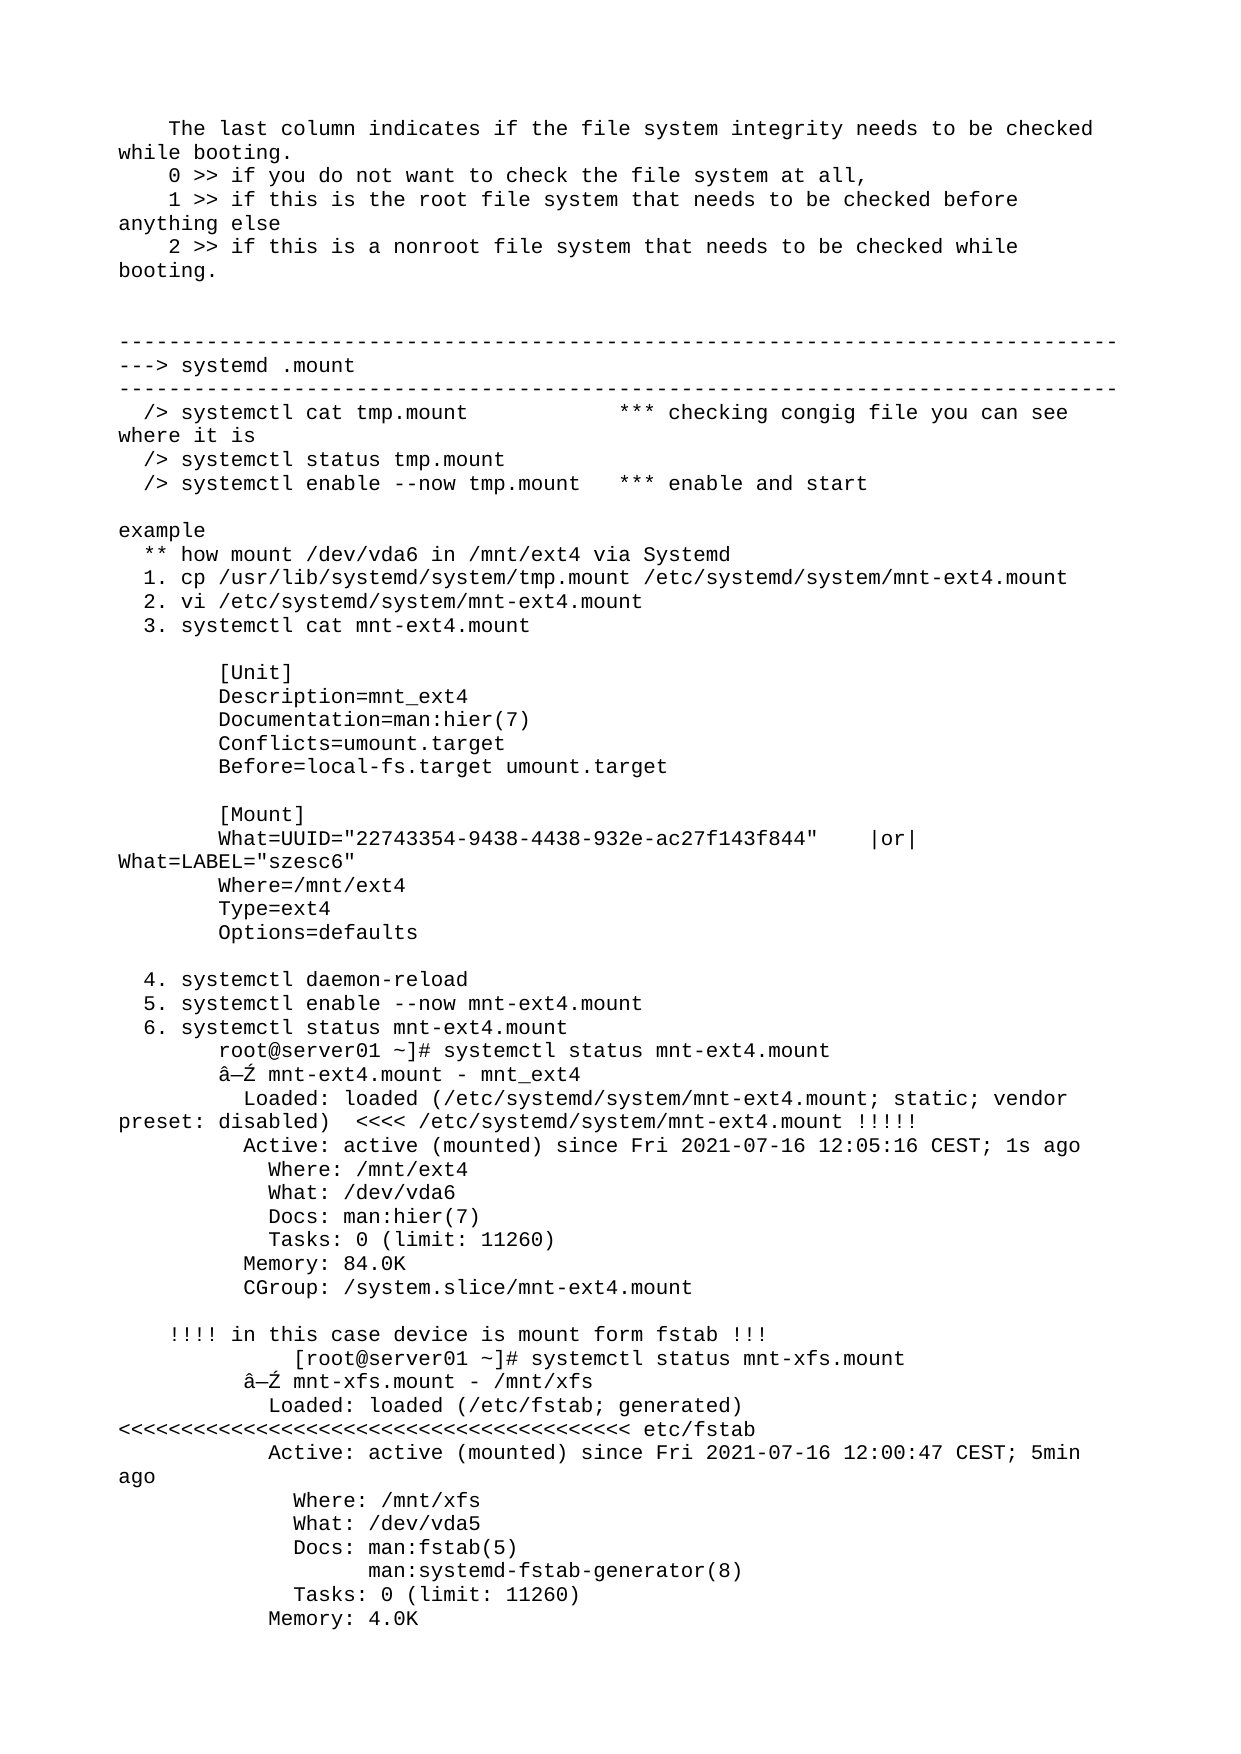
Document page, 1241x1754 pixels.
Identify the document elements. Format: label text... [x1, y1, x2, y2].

text Options=defaults [118, 922, 1122, 946]
text Where=/mnt/ext4 [118, 875, 1122, 898]
text Description=mnt_ext4 [118, 686, 1122, 709]
text â—Ź mnt-xfs.mount - /mnt/xfs [118, 1371, 1122, 1395]
text 1 >> if this is the root file system that needs to be checked before anything else [118, 189, 1122, 236]
text ---> systemd .mount [118, 354, 1122, 378]
text man:systemd-fstab-generator(8) [118, 1561, 1122, 1584]
text 2. vi /etc/systemd/system/mnt-ext4.mount [118, 591, 1122, 615]
text Loaded: loaded (/etc/fstab; generated) <<<<<<<<<<<<<<<<<<<<<<<<<<<<<<<<<<<<<<<<< etc/fstab [118, 1395, 1122, 1442]
text The last column indicates if the file system integrity needs to be checked while booting. [118, 118, 1122, 165]
text /> systemctl status tmp.mount [118, 449, 1122, 473]
text Docs: man:hier(7) [118, 1206, 1122, 1229]
text Documentation=man:hier(7) [118, 709, 1122, 733]
text Conflicts=umount.target [118, 733, 1122, 757]
text Active: active (mounted) since Fri 2021-07-16 12:00:47 CEST; 5min ago [118, 1442, 1122, 1489]
text ** how mount /dev/vda6 in /mnt/ext4 via Systemd [118, 544, 1122, 567]
text â—Ź mnt-ext4.mount - mnt_ext4 [118, 1064, 1122, 1088]
text What: /dev/vda6 [118, 1182, 1122, 1206]
text -------------------------------------------------------------------------------- [118, 378, 1122, 402]
text Docs: man:fstab(5) [118, 1537, 1122, 1561]
text Type=ext4 [118, 898, 1122, 922]
text 6. systemctl status mnt-ext4.mount [118, 1017, 1122, 1040]
text 3. systemctl cat mnt-ext4.mount [118, 615, 1122, 638]
text CGroup: /system.slice/mnt-ext4.mount [118, 1277, 1122, 1300]
text Memory: 84.0K [118, 1253, 1122, 1277]
text [root@server01 ~]# systemctl status mnt-xfs.mount [118, 1348, 1122, 1371]
text /> systemctl cat tmp.mount *** checking congig file you can see where it is [118, 402, 1122, 449]
text example [118, 520, 1122, 544]
text 0 >> if you do not want to check the file system at all, [118, 165, 1122, 189]
text Where: /mnt/xfs [118, 1489, 1122, 1513]
text Tasks: 0 (limit: 11260) [118, 1229, 1122, 1253]
text root@server01 ~]# systemctl status mnt-ext4.mount [118, 1040, 1122, 1064]
text [Unit] [118, 662, 1122, 686]
text 4. systemctl daemon-reload [118, 969, 1122, 993]
text Tasks: 0 (limit: 11260) [118, 1584, 1122, 1608]
text !!!! in this case device is mount form fstab !!! [118, 1324, 1122, 1348]
text [Mount] [118, 804, 1122, 827]
text Before=local-fs.target umount.target [118, 757, 1122, 780]
text 1. cp /usr/lib/systemd/system/tmp.mount /etc/systemd/system/mnt-ext4.mount [118, 567, 1122, 591]
text -------------------------------------------------------------------------------- [118, 331, 1122, 354]
text /> systemctl enable --now tmp.mount *** enable and start [118, 473, 1122, 496]
text 2 >> if this is a nonroot file system that needs to be checked while booting. [118, 236, 1122, 284]
text 5. systemctl enable --now mnt-ext4.mount [118, 993, 1122, 1017]
text Memory: 4.0K [118, 1608, 1122, 1631]
text What=UUID="22743354-9438-4438-932e-ac27f143f844" |or| What=LABEL="szesc6" [118, 827, 1122, 875]
text What: /dev/vda5 [118, 1513, 1122, 1537]
text Active: active (mounted) since Fri 2021-07-16 12:05:16 CEST; 1s ago [118, 1135, 1122, 1158]
text Where: /mnt/ext4 [118, 1158, 1122, 1182]
text Loaded: loaded (/etc/systemd/system/mnt-ext4.mount; static; vendor preset: disabled) <<<< /etc/systemd/system/mnt-ext4.mount !!!!! [118, 1088, 1122, 1135]
